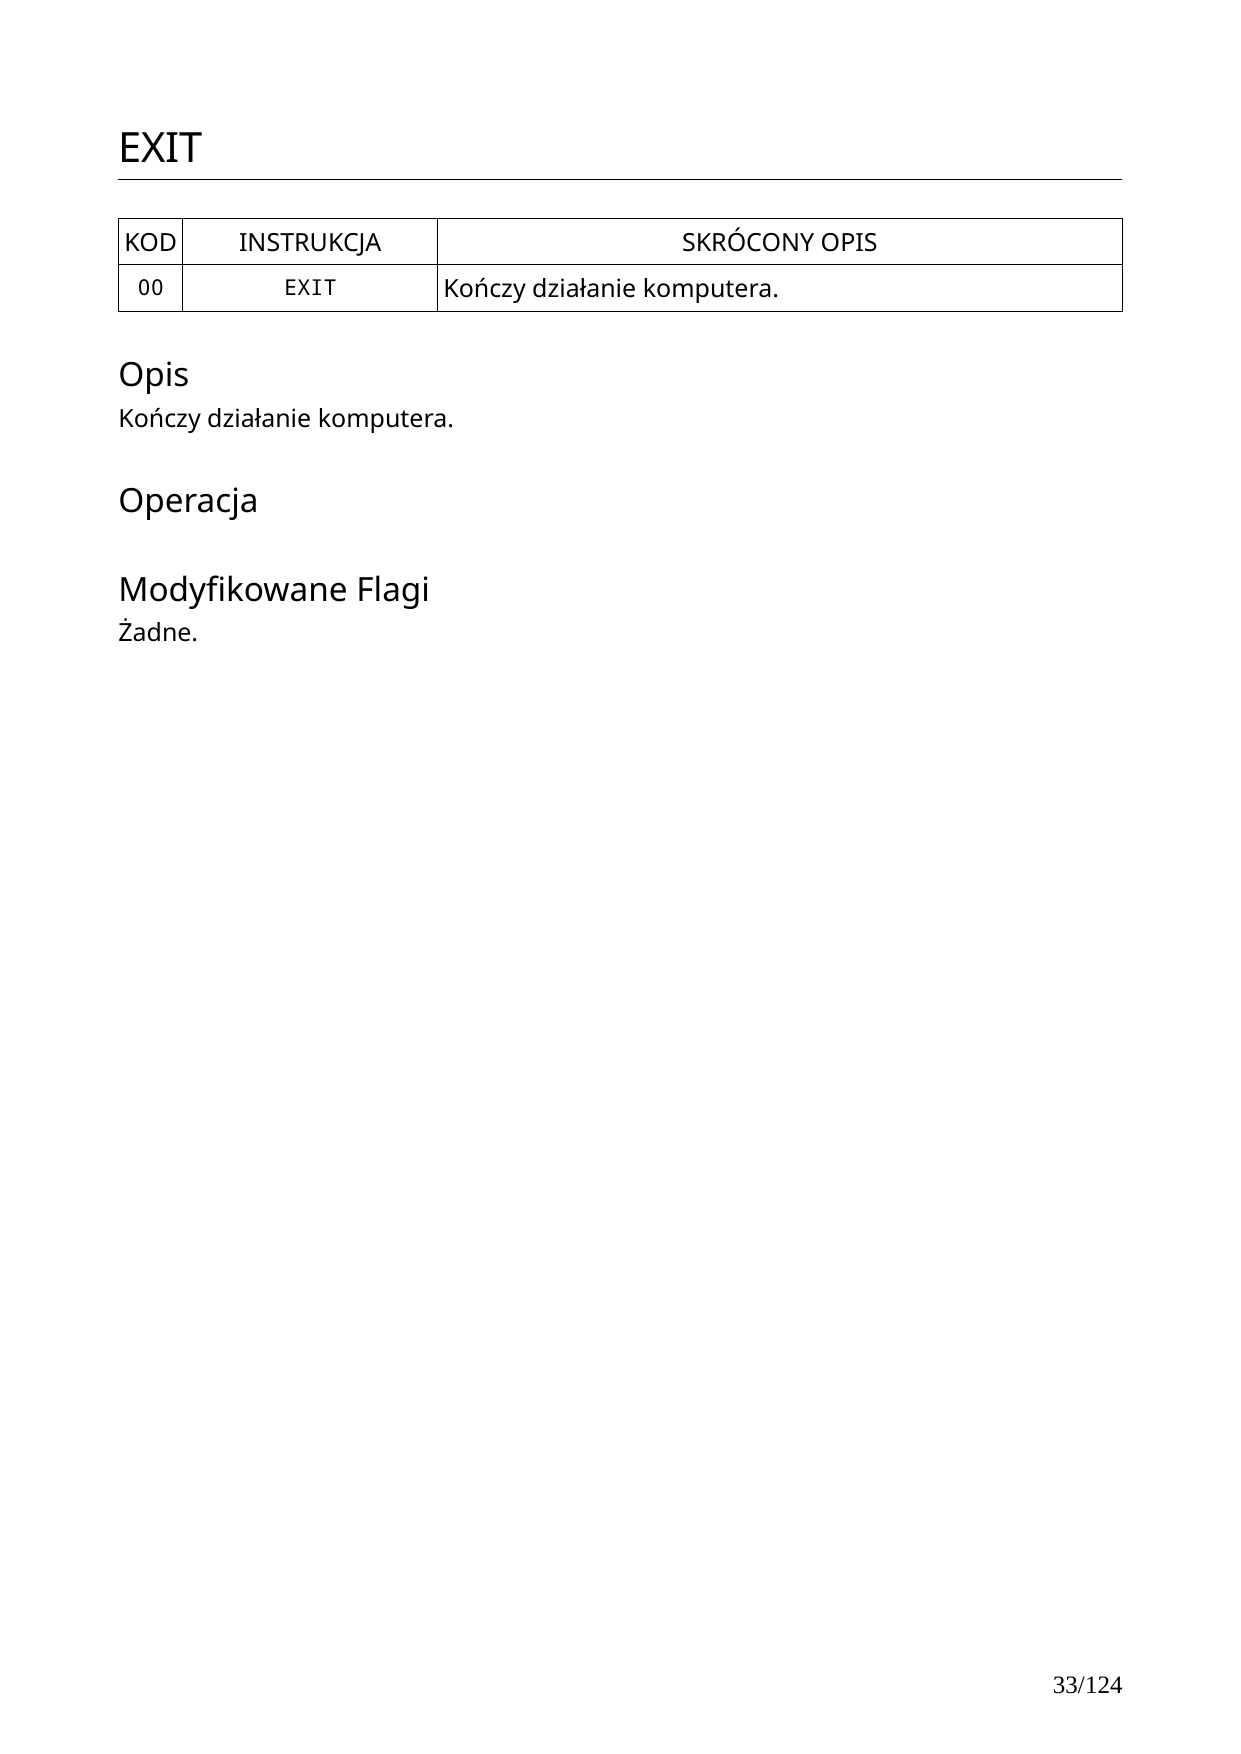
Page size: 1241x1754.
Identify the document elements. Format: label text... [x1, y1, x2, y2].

table_cell 00 [119, 265, 182, 311]
table_cell Kończy działanie komputera. [438, 265, 1122, 311]
text Modyfikowane Flagi [118, 565, 1122, 615]
text Kończy działanie komputera. [118, 400, 1122, 439]
text Żadne. [118, 615, 1122, 653]
table_header SKRÓCONY OPIS [438, 219, 1122, 264]
table_header KOD [119, 219, 182, 264]
table_cell EXIT [183, 265, 437, 311]
text EXIT [118, 118, 1122, 179]
text Opis [118, 350, 1122, 400]
table_header INSTRUKCJA [183, 219, 437, 264]
text Operacja [118, 477, 1122, 527]
